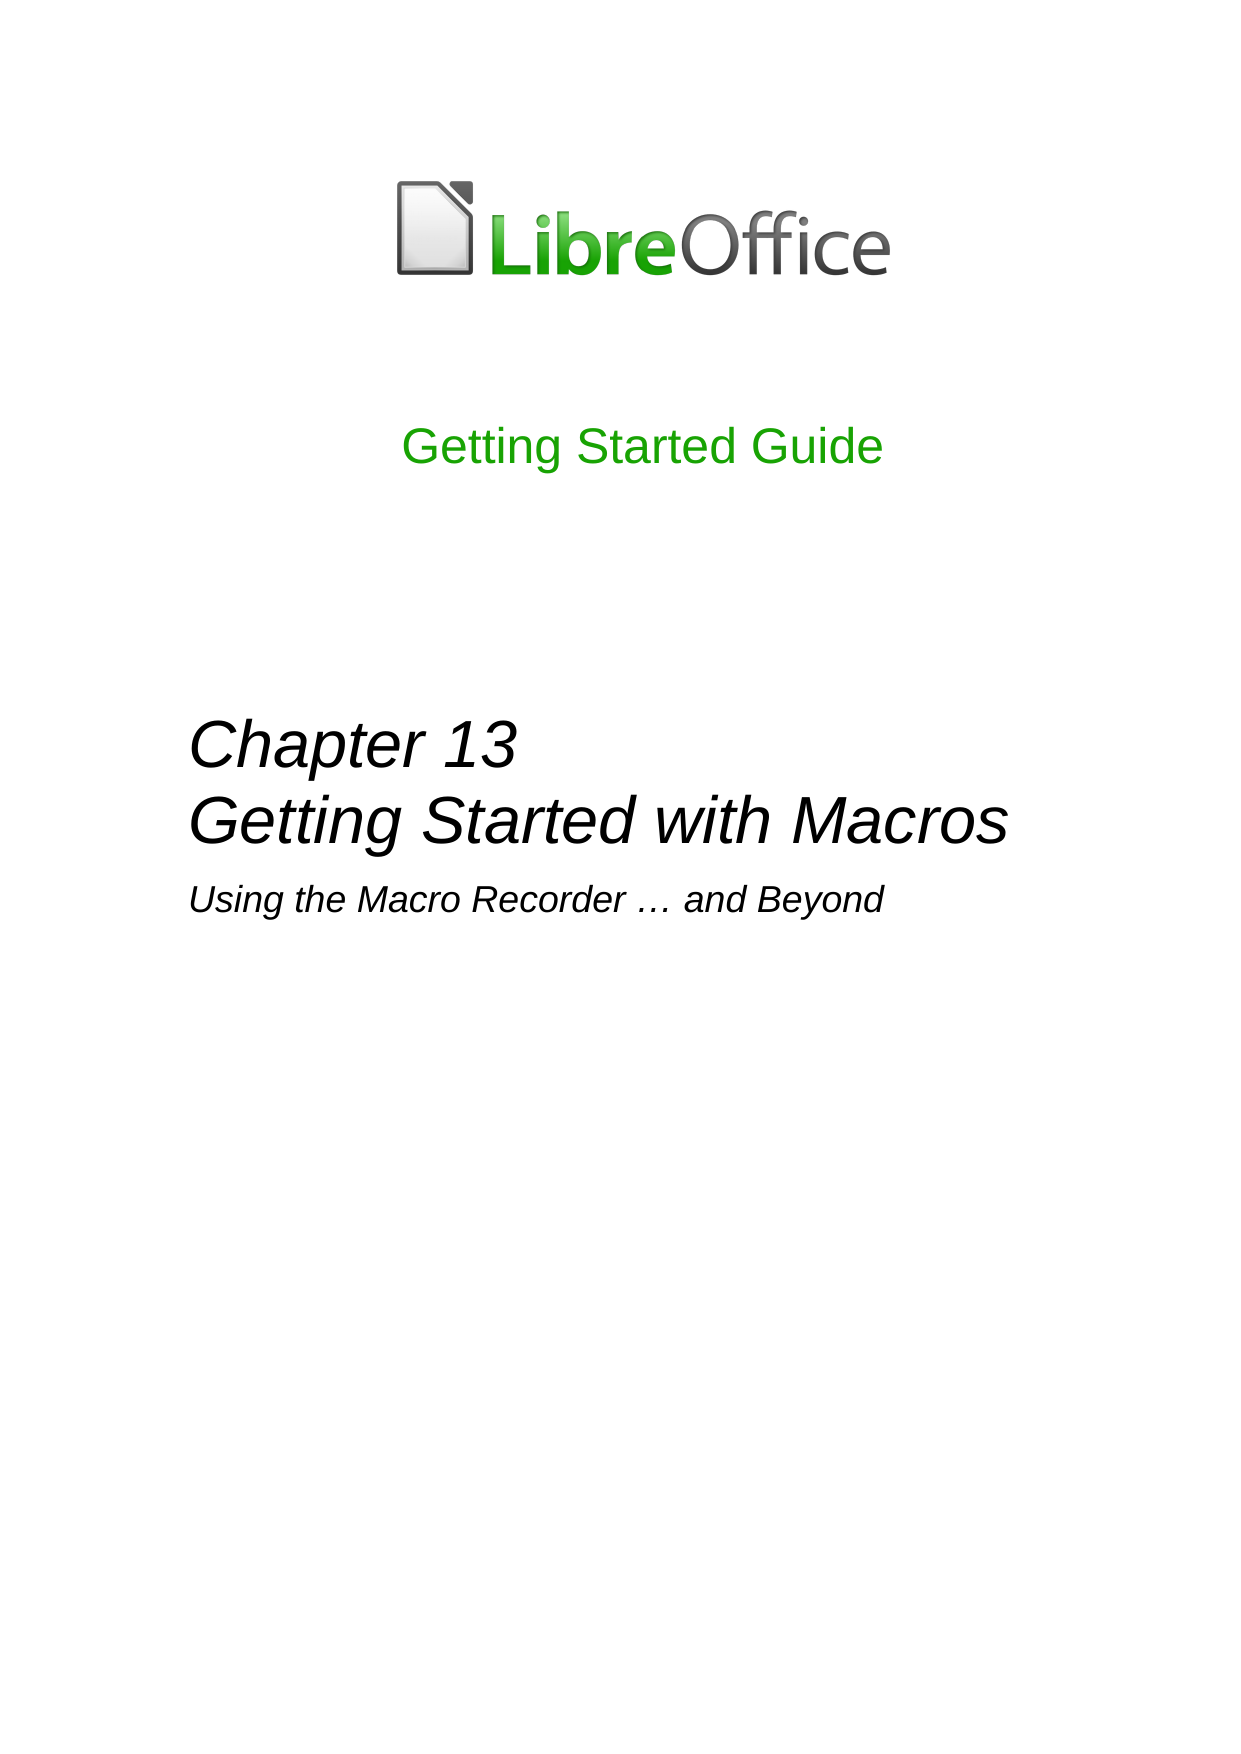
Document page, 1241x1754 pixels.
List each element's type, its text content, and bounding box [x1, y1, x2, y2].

subtitle Using the Macro Recorder … and Beyond [188, 877, 1098, 921]
text Getting Started Guide [188, 416, 1098, 474]
picture [392, 177, 893, 282]
title Chapter 13 Getting Started with Macros [188, 705, 1098, 858]
